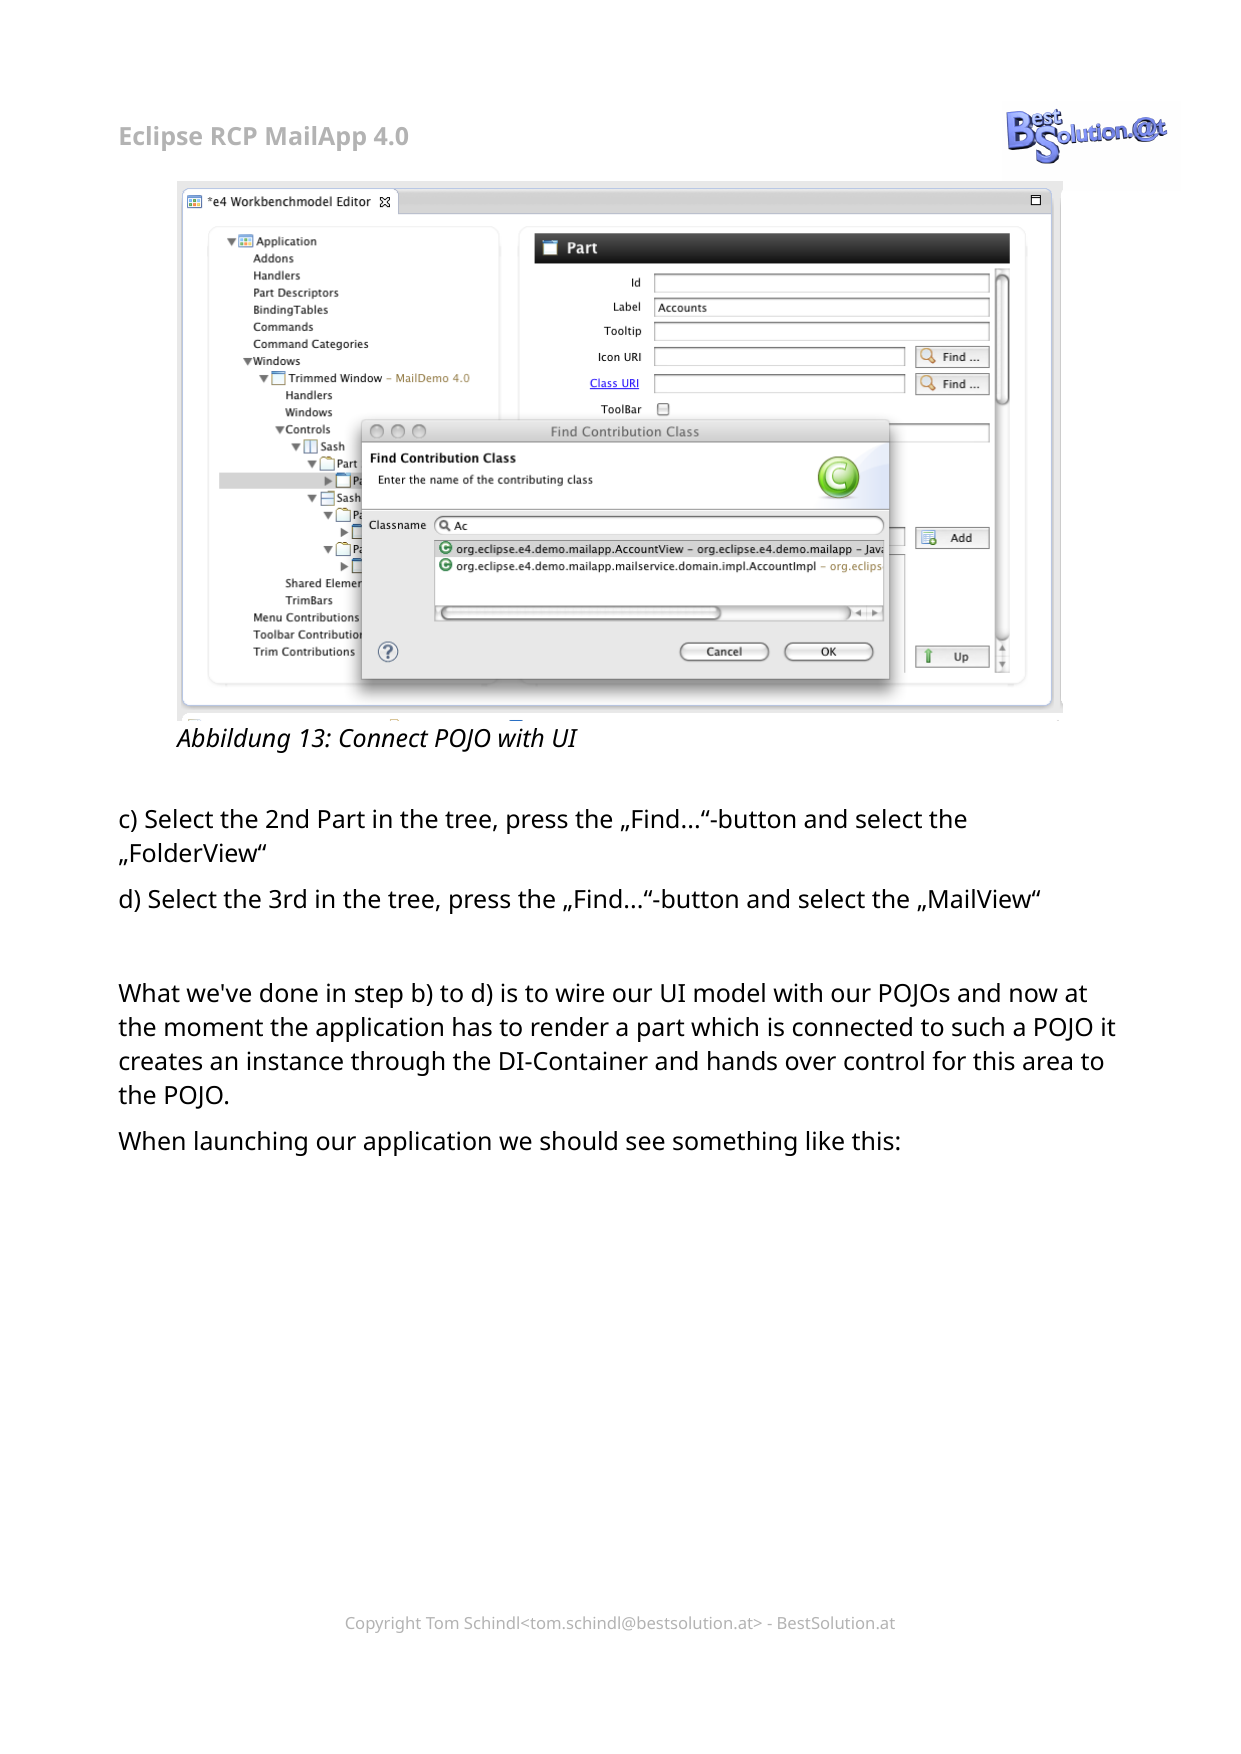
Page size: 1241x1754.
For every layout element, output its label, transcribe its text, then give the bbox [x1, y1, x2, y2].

picture [177, 101, 1181, 721]
text What we've done in step b) to d) is to wire our UI model with our POJOs and now at the moment the application has to render a part which is connected to such a POJO it creates an instance through the DI-Container and hands over control for this area to the POJO. [118, 975, 1122, 1112]
text d) Select the 3rd in the tree, press the „Find...“-button and select the „MailView“ [118, 882, 1122, 916]
text When launching our application we should see something like this: [118, 1124, 1122, 1158]
text c) Select the 2nd Part in the tree, press the „Find...“-button and select the „FolderView“ [118, 802, 1122, 870]
text Abbildung 13: Connect POJO with UI [177, 721, 1063, 755]
